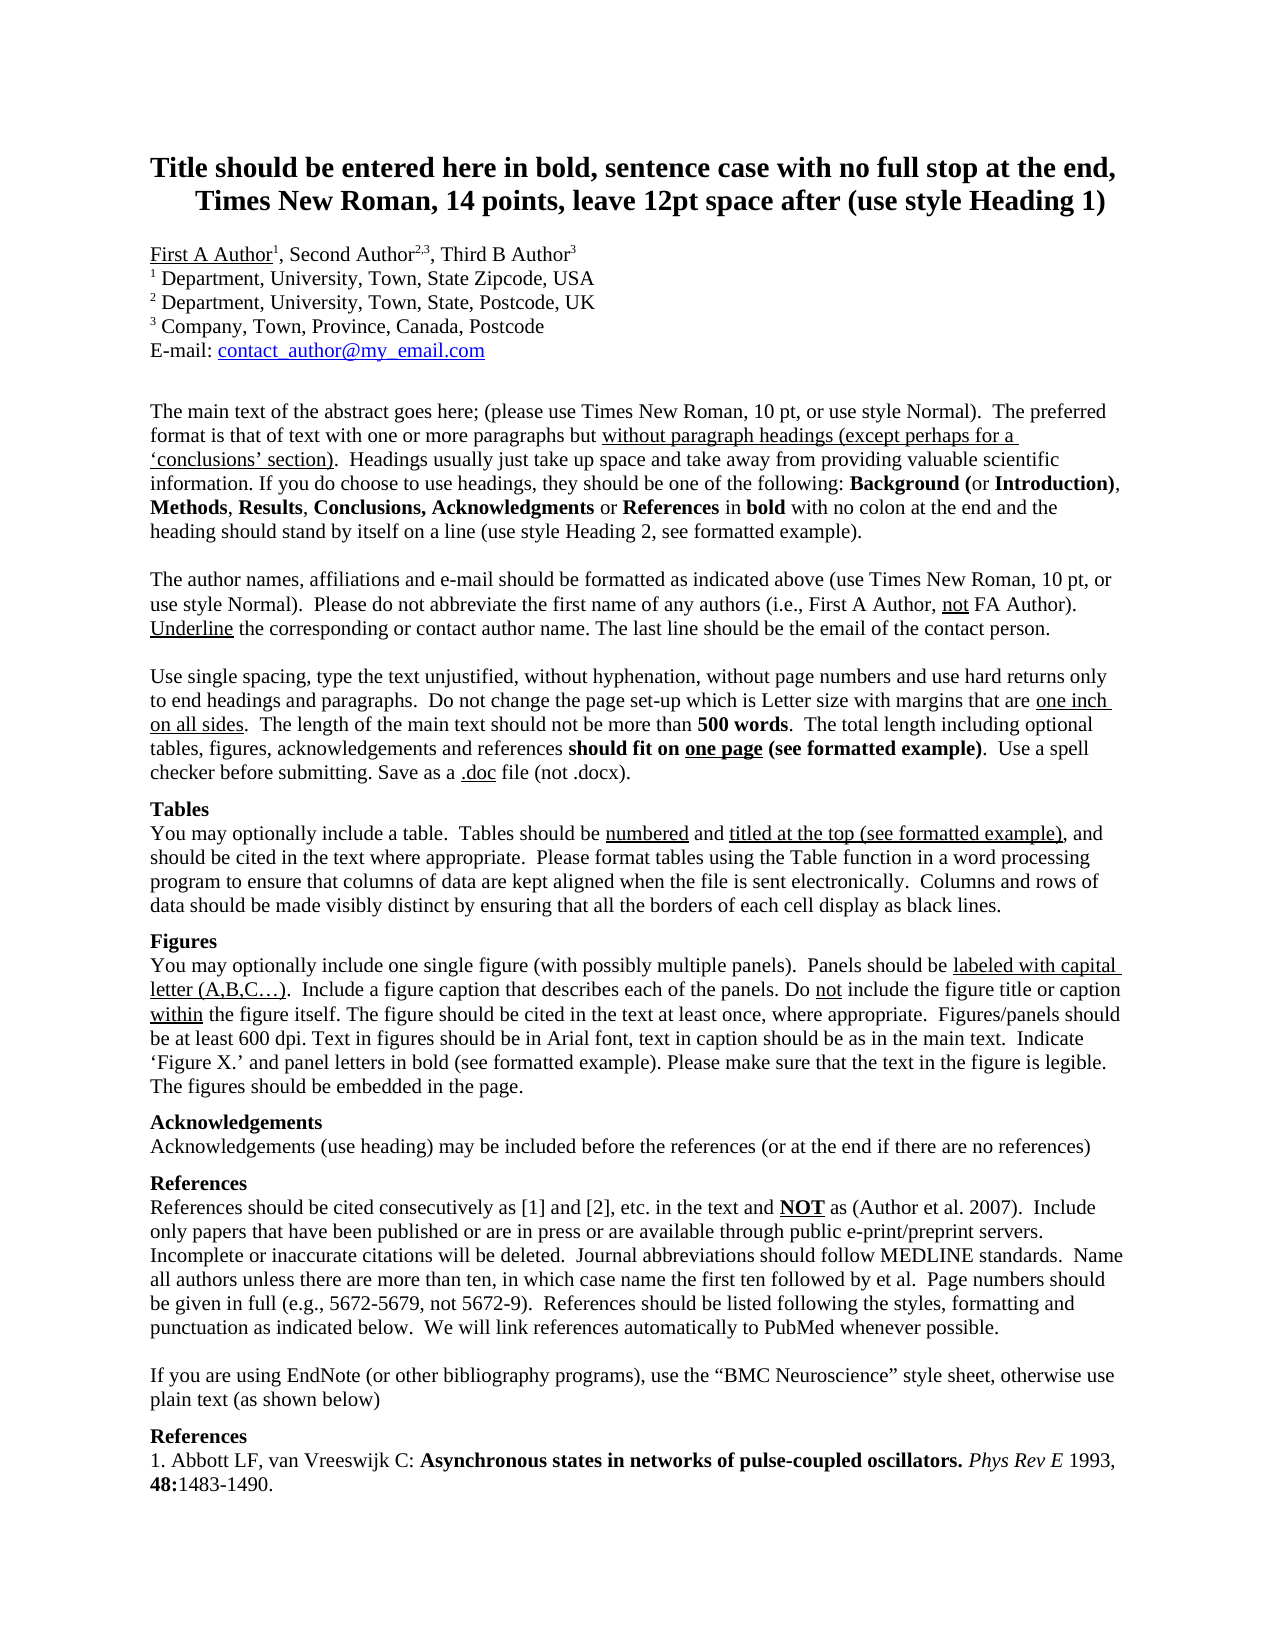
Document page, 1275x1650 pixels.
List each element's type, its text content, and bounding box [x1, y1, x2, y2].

text 1. Abbott LF, van Vreeswijk C: Asynchronous states in networks of pulse-coupled oscillators. Phys Rev E 1993, 48:1483-1490. [150, 1448, 1125, 1496]
subtitle Title should be entered here in bold, sentence case with no full stop at the end, Times New Roman, 14 points, leave 12pt space after (use style Heading 1) [150, 150, 1125, 217]
subtitle Tables [150, 796, 1125, 821]
text 1 Department, University, Town, State Zipcode, USA [150, 266, 1125, 290]
subtitle References [150, 1424, 1125, 1448]
text 2 Department, University, Town, State, Postcode, UK [150, 290, 1125, 314]
text References should be cited consecutively as [1] and [2], etc. in the text and NOT as (Author et al. 2007). Include only papers that have been published or are in press or are available through public e-print/preprint servers. Incomplete or inaccurate citations will be deleted. Journal abbreviations should follow MEDLINE standards. Name all authors unless there are more than ten, in which case name the first ten followed by et al. Page numbers should be given in full (e.g., 5672-5679, not 5672-9). References should be listed following the styles, formatting and punctuation as indicated below. We will link references automatically to PubMed whenever possible. [150, 1195, 1125, 1339]
subtitle Acknowledgements [150, 1110, 1125, 1134]
subtitle References [150, 1171, 1125, 1195]
text The main text of the abstract goes here; (please use Times New Roman, 10 pt, or use style Normal). The preferred format is that of text with one or more paragraphs but without paragraph headings (except perhaps for a ‘conclusions’ section). Headings usually just take up space and take away from providing valuable scientific information. If you do choose to use headings, they should be one of the following: Background (or Introduction), Methods, Results, Conclusions, Acknowledgments or References in bold with no colon at the end and the heading should stand by itself on a line (use style Heading 2, see formatted example). [150, 399, 1125, 543]
text Acknowledgements (use heading) may be included before the references (or at the end if there are no references) [150, 1134, 1125, 1158]
text 3 Company, Town, Province, Canada, Postcode [150, 314, 1125, 338]
text E-mail: contact_author@my_email.com [150, 338, 1125, 362]
text You may optionally include one single figure (with possibly multiple panels). Panels should be labeled with capital letter (A,B,C…). Include a figure caption that describes each of the panels. Do not include the figure title or caption within the figure itself. The figure should be cited in the text at least once, where appropriate. Figures/panels should be at least 600 dpi. Text in figures should be in Arial font, text in caption should be as in the main text. Indicate ‘Figure X.’ and panel letters in bold (see formatted example). Please make sure that the text in the figure is legible. The figures should be embedded in the page. [150, 953, 1125, 1098]
subtitle Figures [150, 929, 1125, 953]
text You may optionally include a table. Tables should be numbered and titled at the top (see formatted example), and should be cited in the text where appropriate. Please format tables using the Table function in a word processing program to ensure that columns of data are kept aligned when the file is sent electronically. Columns and rows of data should be made visibly distinct by ensuring that all the borders of each cell display as black lines. [150, 821, 1125, 917]
text If you are using EndNote (or other bibliography programs), use the “BMC Neuroscience” style sheet, otherwise use plain text (as shown below) [150, 1363, 1125, 1411]
text Use single spacing, type the text unjustified, without hyphenation, without page numbers and use hard returns only to end headings and paragraphs. Do not change the page set-up which is Letter size with margins that are one inch on all sides. The length of the main text should not be more than 500 words. The total length including optional tables, figures, acknowledgements and references should fit on one page (see formatted example). Use a spell checker before submitting. Save as a .doc file (not .docx). [150, 664, 1125, 784]
text The author names, affiliations and e-mail should be formatted as indicated above (use Times New Roman, 10 pt, or use style Normal). Please do not abbreviate the first name of any authors (i.e., First A Author, not FA Author). Underline the corresponding or contact author name. The last line should be the email of the contact person. [150, 567, 1125, 639]
text First A Author1, Second Author2,3, Third B Author3 [150, 242, 1125, 266]
